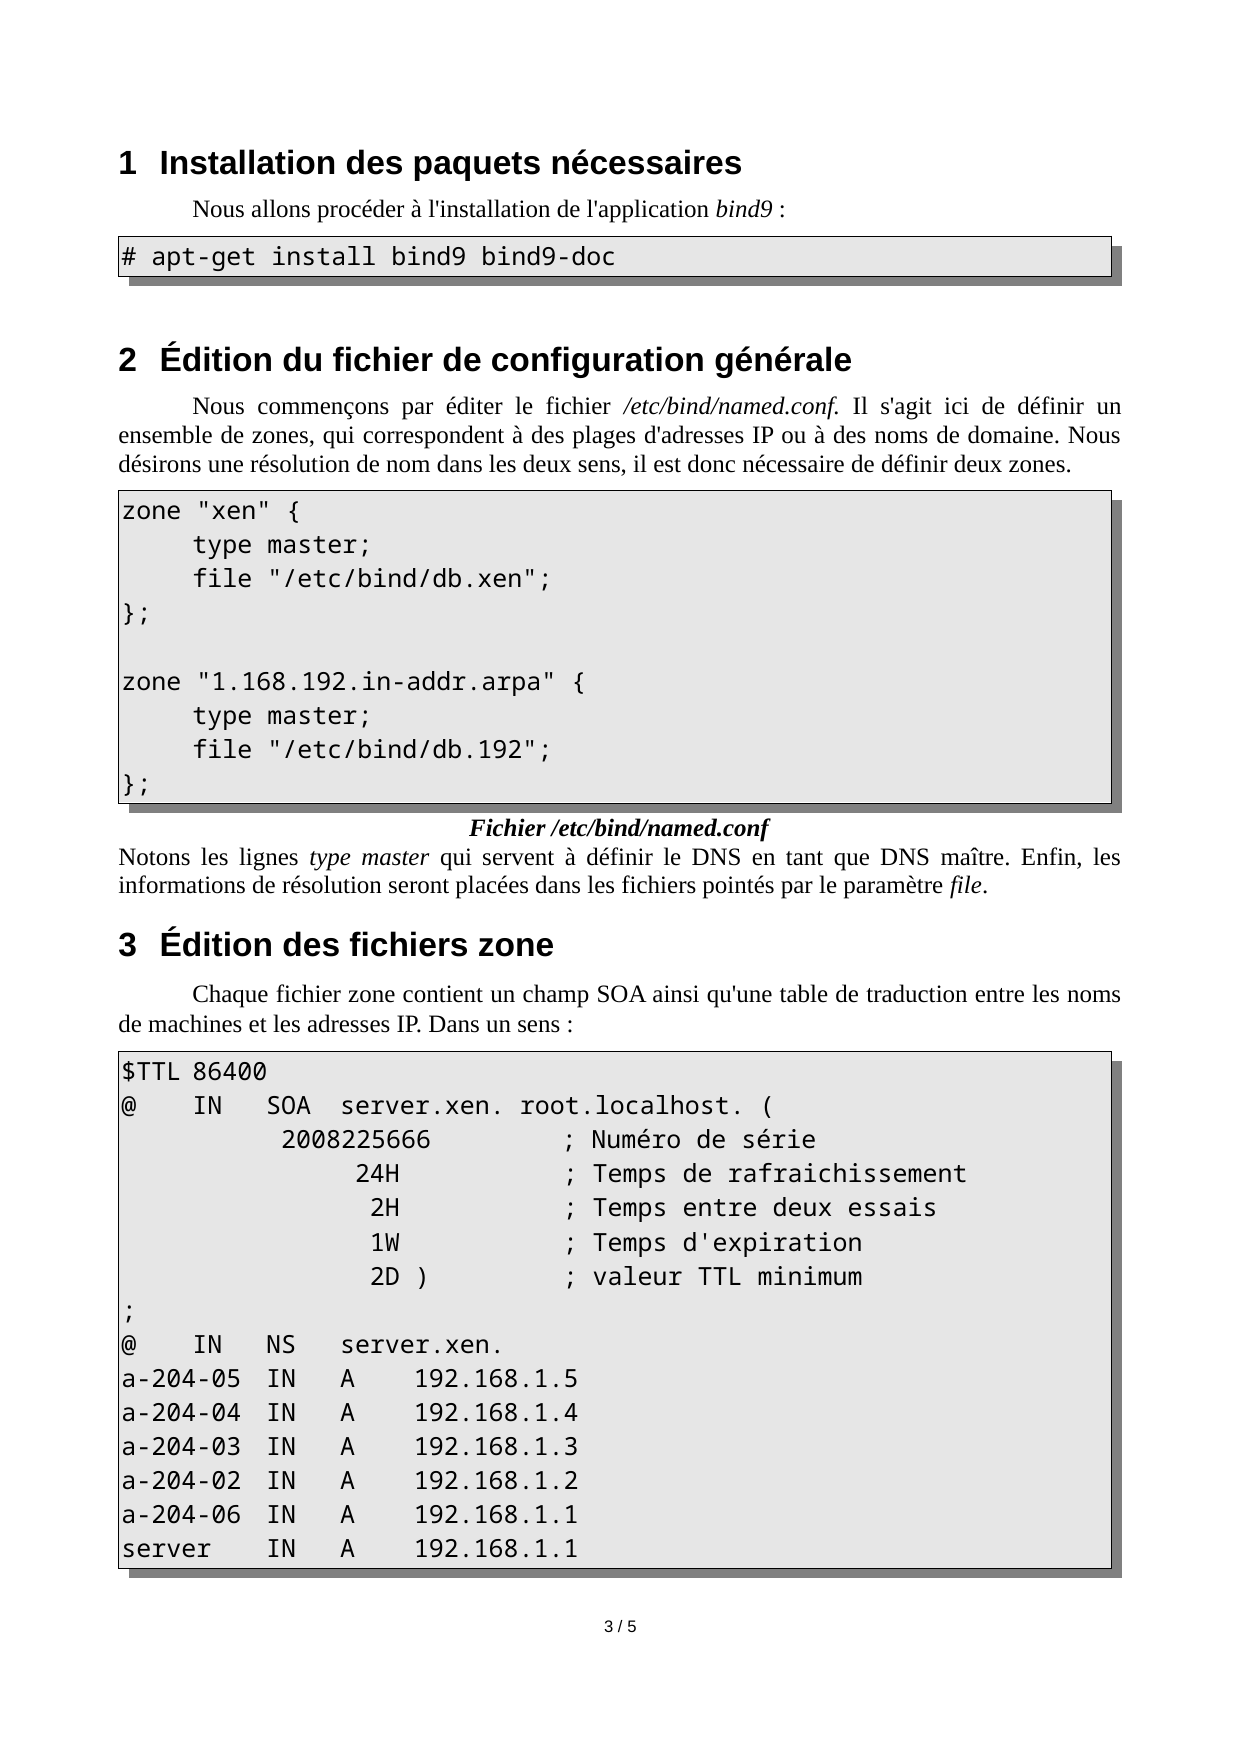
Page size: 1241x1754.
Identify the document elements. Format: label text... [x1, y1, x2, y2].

text 1W ; Temps d'expiration [119, 1221, 1111, 1255]
text Notons les lignes type master qui servent à définir le DNS en tant que DNS maître. Enfin, les informations de résolution seront placées dans les fichiers pointés par le paramètre file. [118, 842, 1122, 899]
text a-204-06 IN A 192.168.1.1 [119, 1494, 1111, 1528]
text ; [119, 1289, 1111, 1323]
subtitle Édition du fichier de configuration générale [118, 340, 1122, 379]
text }; [119, 592, 1111, 626]
text zone "xen" { [119, 491, 1111, 524]
text a-204-02 IN A 192.168.1.2 [119, 1459, 1111, 1494]
text a-204-04 IN A 192.168.1.4 [119, 1391, 1111, 1426]
text 24H ; Temps de rafraichissement [119, 1153, 1111, 1187]
subtitle Édition des fichiers zone [118, 924, 1122, 963]
text a-204-03 IN A 192.168.1.3 [119, 1426, 1111, 1459]
text type master; [119, 524, 1111, 558]
text a-204-05 IN A 192.168.1.5 [119, 1357, 1111, 1391]
text @ IN NS server.xen. [119, 1323, 1111, 1357]
text 2008225666 ; Numéro de série [119, 1119, 1111, 1153]
text Chaque fichier zone contient un champ SOA ainsi qu'une table de traduction entre les noms de machines et les adresses IP. Dans un sens : [118, 976, 1122, 1038]
subtitle Installation des paquets nécessaires [118, 143, 1122, 182]
text Nous commençons par éditer le fichier /etc/bind/named.conf. Il s'agit ici de définir un ensemble de zones, qui correspondent à des plages d'adresses IP ou à des noms de domaine. Nous désirons une résolution de nom dans les deux sens, il est donc nécessaire de définir deux zones. [118, 391, 1122, 477]
text 2H ; Temps entre deux essais [119, 1187, 1111, 1221]
text file "/etc/bind/db.192"; [119, 728, 1111, 762]
text @ IN SOA server.xen. root.localhost. ( [119, 1085, 1111, 1119]
text zone "1.168.192.in-addr.arpa" { [119, 660, 1111, 694]
text Nous allons procéder à l'installation de l'application bind9 : [118, 194, 1122, 223]
text file "/etc/bind/db.xen"; [119, 558, 1111, 592]
text server IN A 192.168.1.1 [119, 1528, 1111, 1568]
text type master; [119, 694, 1111, 728]
text # apt-get install bind9 bind9-doc [119, 237, 1111, 276]
text Fichier /etc/bind/named.conf [118, 813, 1122, 842]
text }; [119, 762, 1111, 802]
text $TTL 86400 [119, 1052, 1111, 1085]
text 2D ) ; valeur TTL minimum [119, 1255, 1111, 1289]
